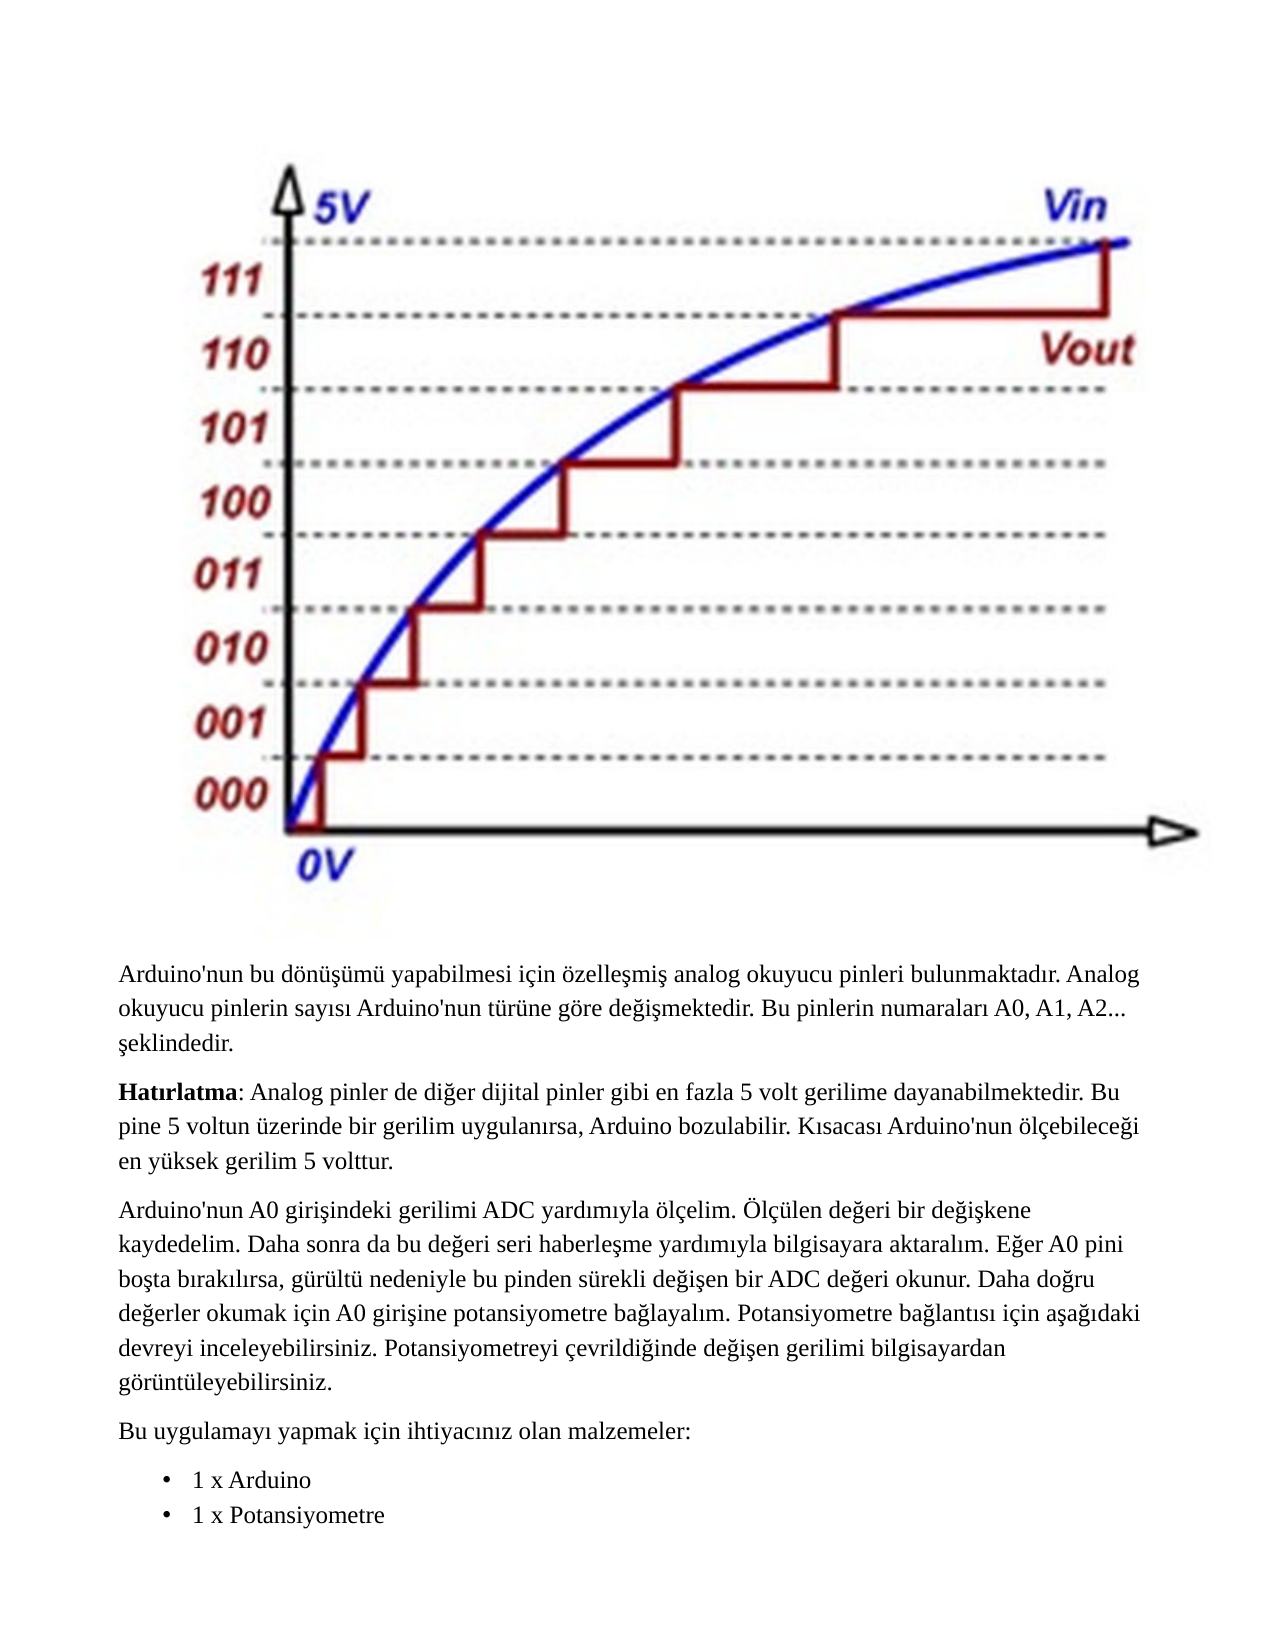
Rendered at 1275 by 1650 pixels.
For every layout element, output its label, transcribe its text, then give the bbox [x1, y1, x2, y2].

text Arduino'nun A0 girişindeki gerilimi ADC yardımıyla ölçelim. Ölçülen değeri bir değişkene kaydedelim. Daha sonra da bu değeri seri haberleşme yardımıyla bilgisayara aktaralım. Eğer A0 pini boşta bırakılırsa, gürültü nedeniyle bu pinden sürekli değişen bir ADC değeri okunur. Daha doğru değerler okumak için A0 girişine potansiyometre bağlayalım. Potansiyometre bağlantısı için aşağıdaki devreyi inceleyebilirsiniz. Potansiyometreyi çevrildiğinde değişen gerilimi bilgisayardan görüntüleyebilirsiniz. [118, 1195, 1157, 1396]
text Hatırlatma: Analog pinler de diğer dijital pinler gibi en fazla 5 volt gerilime dayanabilmektedir. Bu pine 5 voltun üzerinde bir gerilim uygulanırsa, Arduino bozulabilir. Kısacası Arduino'nun ölçebileceği en yüksek gerilim 5 volttur. [118, 1077, 1157, 1174]
text Bu uygulamayı yapmak için ihtiyacınız olan malzemeler: [118, 1416, 1157, 1445]
list 1 x Arduino [162, 1465, 1157, 1494]
picture [118, 118, 1212, 939]
text Arduino'nun bu dönüşümü yapabilmesi için özelleşmiş analog okuyucu pinleri bulunmaktadır. Analog okuyucu pinlerin sayısı Arduino'nun türüne göre değişmektedir. Bu pinlerin numaraları A0, A1, A2... şeklindedir. [118, 959, 1157, 1056]
list 1 x Potansiyometre [162, 1500, 1157, 1528]
